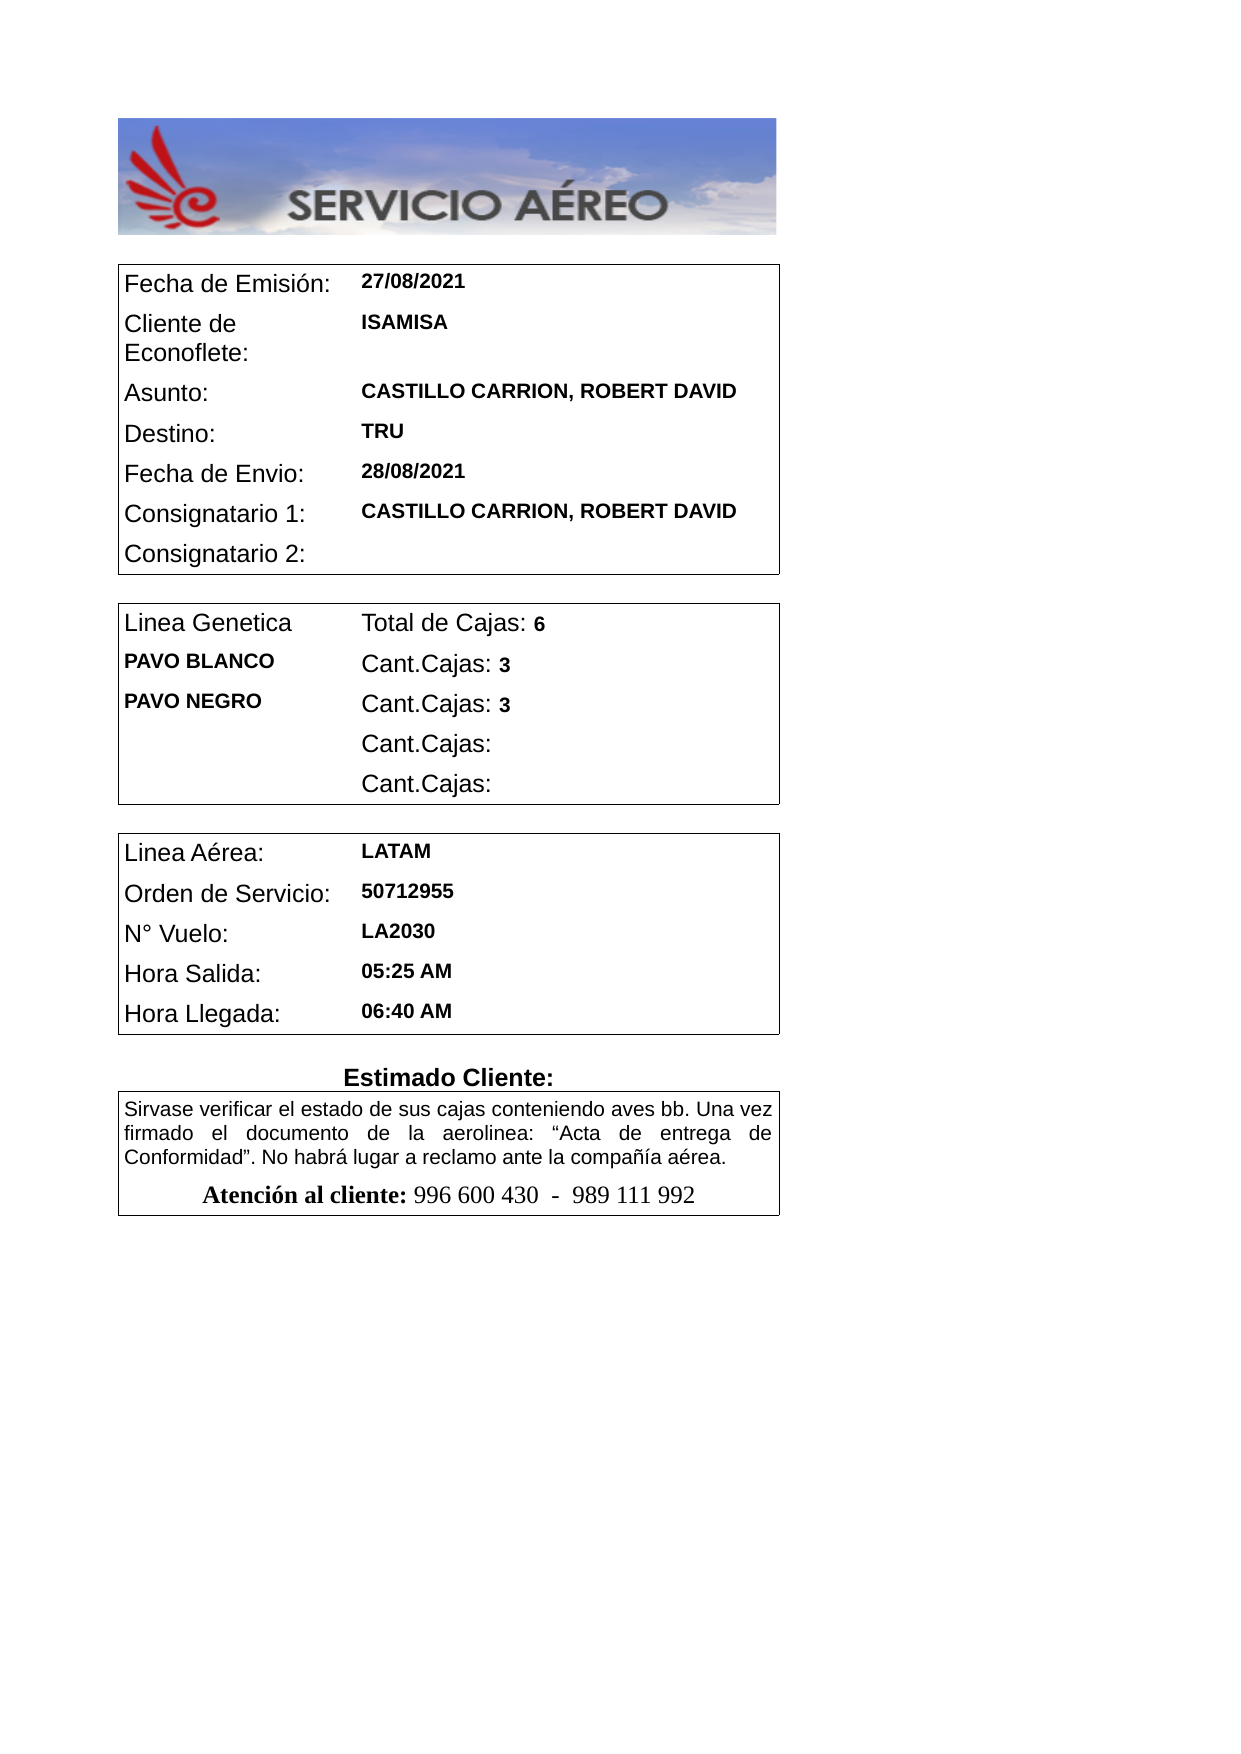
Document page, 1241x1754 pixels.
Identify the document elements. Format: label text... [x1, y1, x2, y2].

table_header 27/08/2021 [356, 265, 779, 304]
table_cell 28/08/2021 [356, 453, 779, 493]
table_cell Destino: [119, 413, 356, 453]
table_cell Estimado Cliente: [118, 1035, 779, 1091]
table_cell [356, 575, 779, 603]
table_cell Cant.Cajas: 3 [356, 683, 779, 723]
table_cell Linea Genetica [119, 604, 356, 643]
table_cell 50712955 [356, 873, 779, 913]
table_cell Asunto: [119, 373, 356, 413]
table_cell [118, 575, 356, 603]
table_cell [356, 805, 779, 833]
table_cell Orden de Servicio: [119, 873, 356, 913]
table_cell Consignatario 2: [119, 534, 356, 574]
table_cell Linea Aérea: [119, 834, 356, 873]
picture [118, 118, 777, 235]
table_cell LATAM [356, 834, 779, 873]
table_cell CASTILLO CARRION, ROBERT DAVID [356, 373, 779, 413]
table_cell 06:40 AM [356, 994, 779, 1034]
table_cell [119, 764, 356, 804]
table_cell [356, 534, 779, 574]
table_cell Cliente de Econoflete: [119, 304, 356, 373]
table_cell Atención al cliente: 996 600 430 - 989 111 992 [119, 1175, 779, 1215]
table_cell Cant.Cajas: [356, 723, 779, 763]
table_cell Sirvase verificar el estado de sus cajas conteniendo aves bb. Una vez firmado el documento de la aerolinea: “Acta de entrega de Conformidad”. No habrá lugar a reclamo ante la compañía aérea. [119, 1092, 779, 1175]
table_cell TRU [356, 413, 779, 453]
table_cell LA2030 [356, 913, 779, 953]
table_cell ISAMISA [356, 304, 779, 373]
table_cell Cant.Cajas: 3 [356, 643, 779, 683]
table_header Fecha de Emisión: [119, 265, 356, 304]
table_cell PAVO BLANCO [119, 643, 356, 683]
table_cell N° Vuelo: [119, 913, 356, 953]
table_cell Fecha de Envio: [119, 453, 356, 493]
table_cell Total de Cajas: 6 [356, 604, 779, 643]
table_cell Hora Salida: [119, 953, 356, 993]
table_cell 05:25 AM [356, 953, 779, 993]
table_cell Cant.Cajas: [356, 764, 779, 804]
table_cell Consignatario 1: [119, 493, 356, 533]
table_cell [119, 723, 356, 763]
table_cell Hora Llegada: [119, 994, 356, 1034]
table_cell CASTILLO CARRION, ROBERT DAVID [356, 493, 779, 533]
table_cell [118, 805, 356, 833]
table_cell PAVO NEGRO [119, 683, 356, 723]
